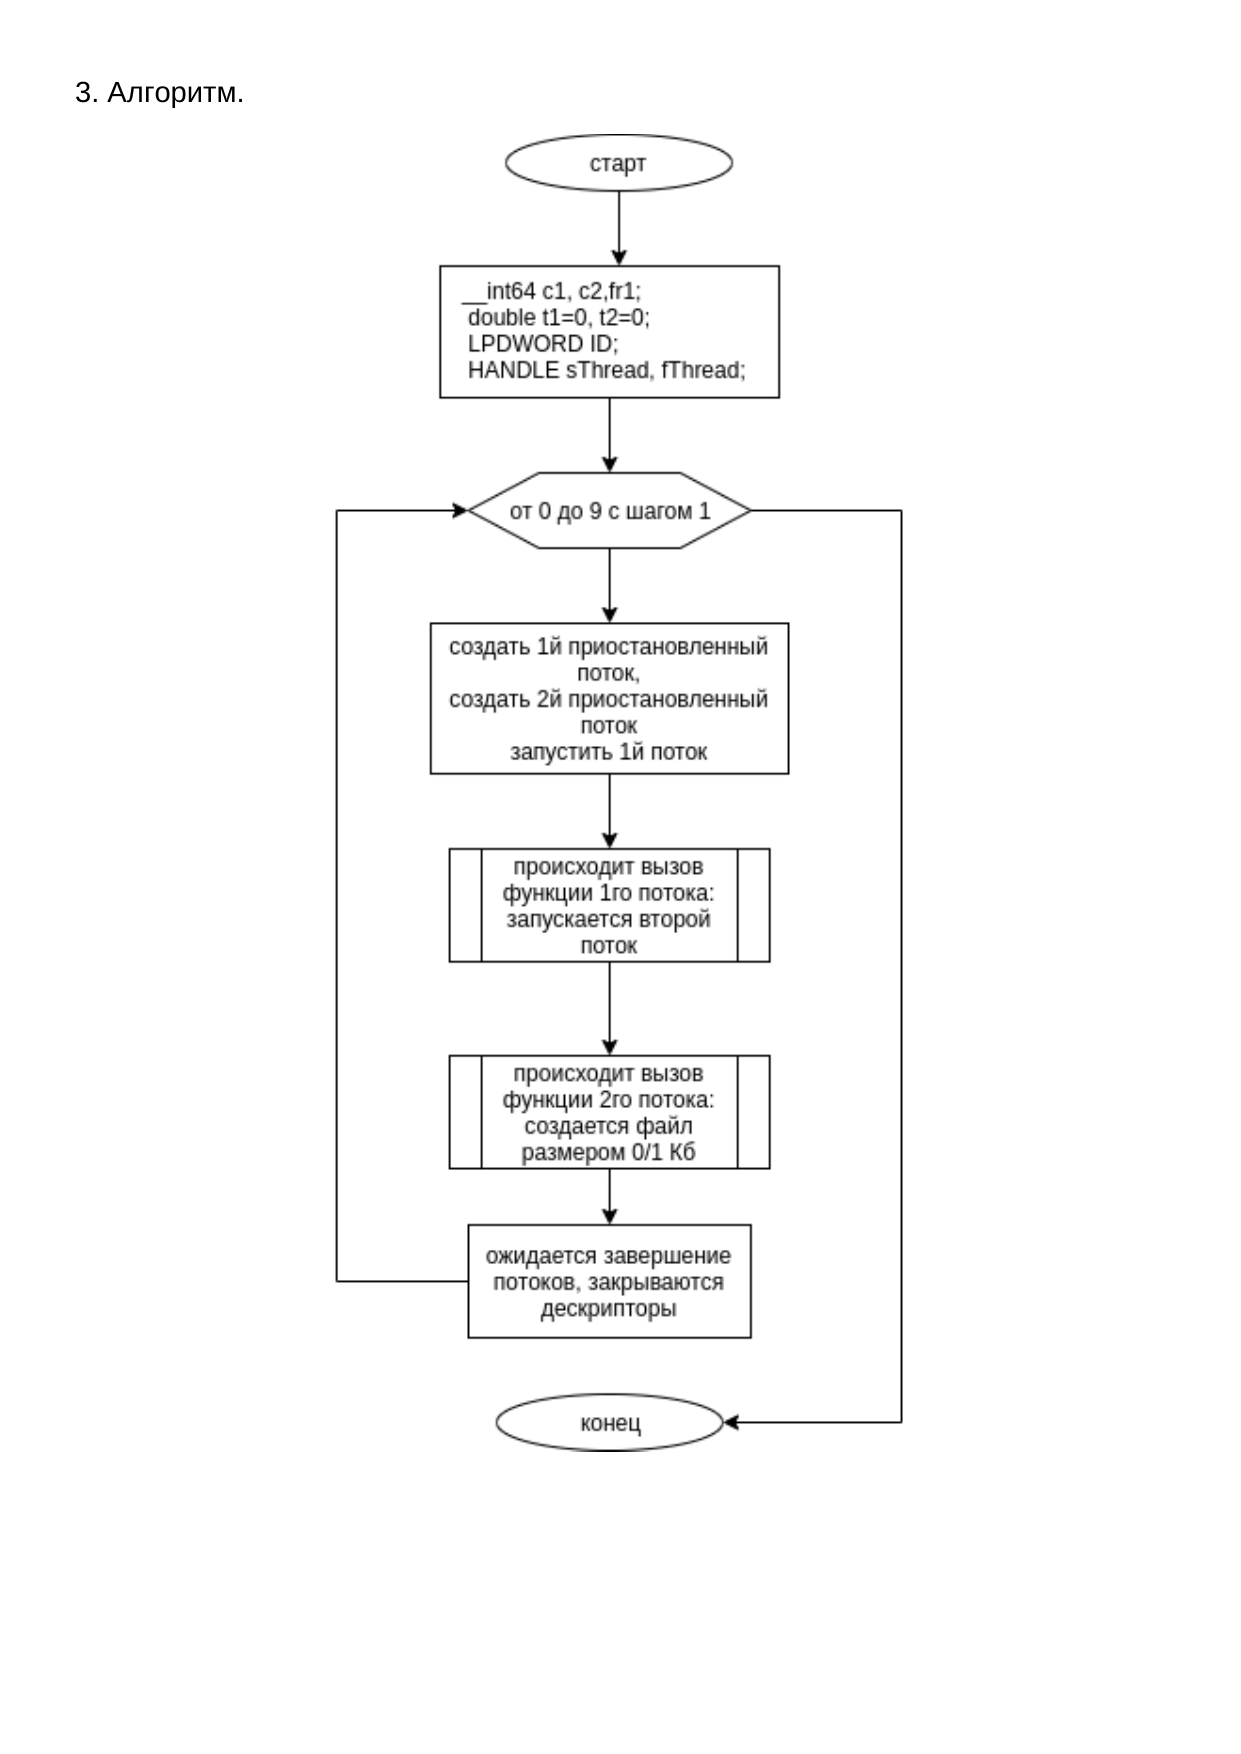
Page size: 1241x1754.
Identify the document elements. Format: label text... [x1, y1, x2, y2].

picture [323, 134, 918, 1452]
text 3. Алгоритм. [75, 75, 1165, 108]
